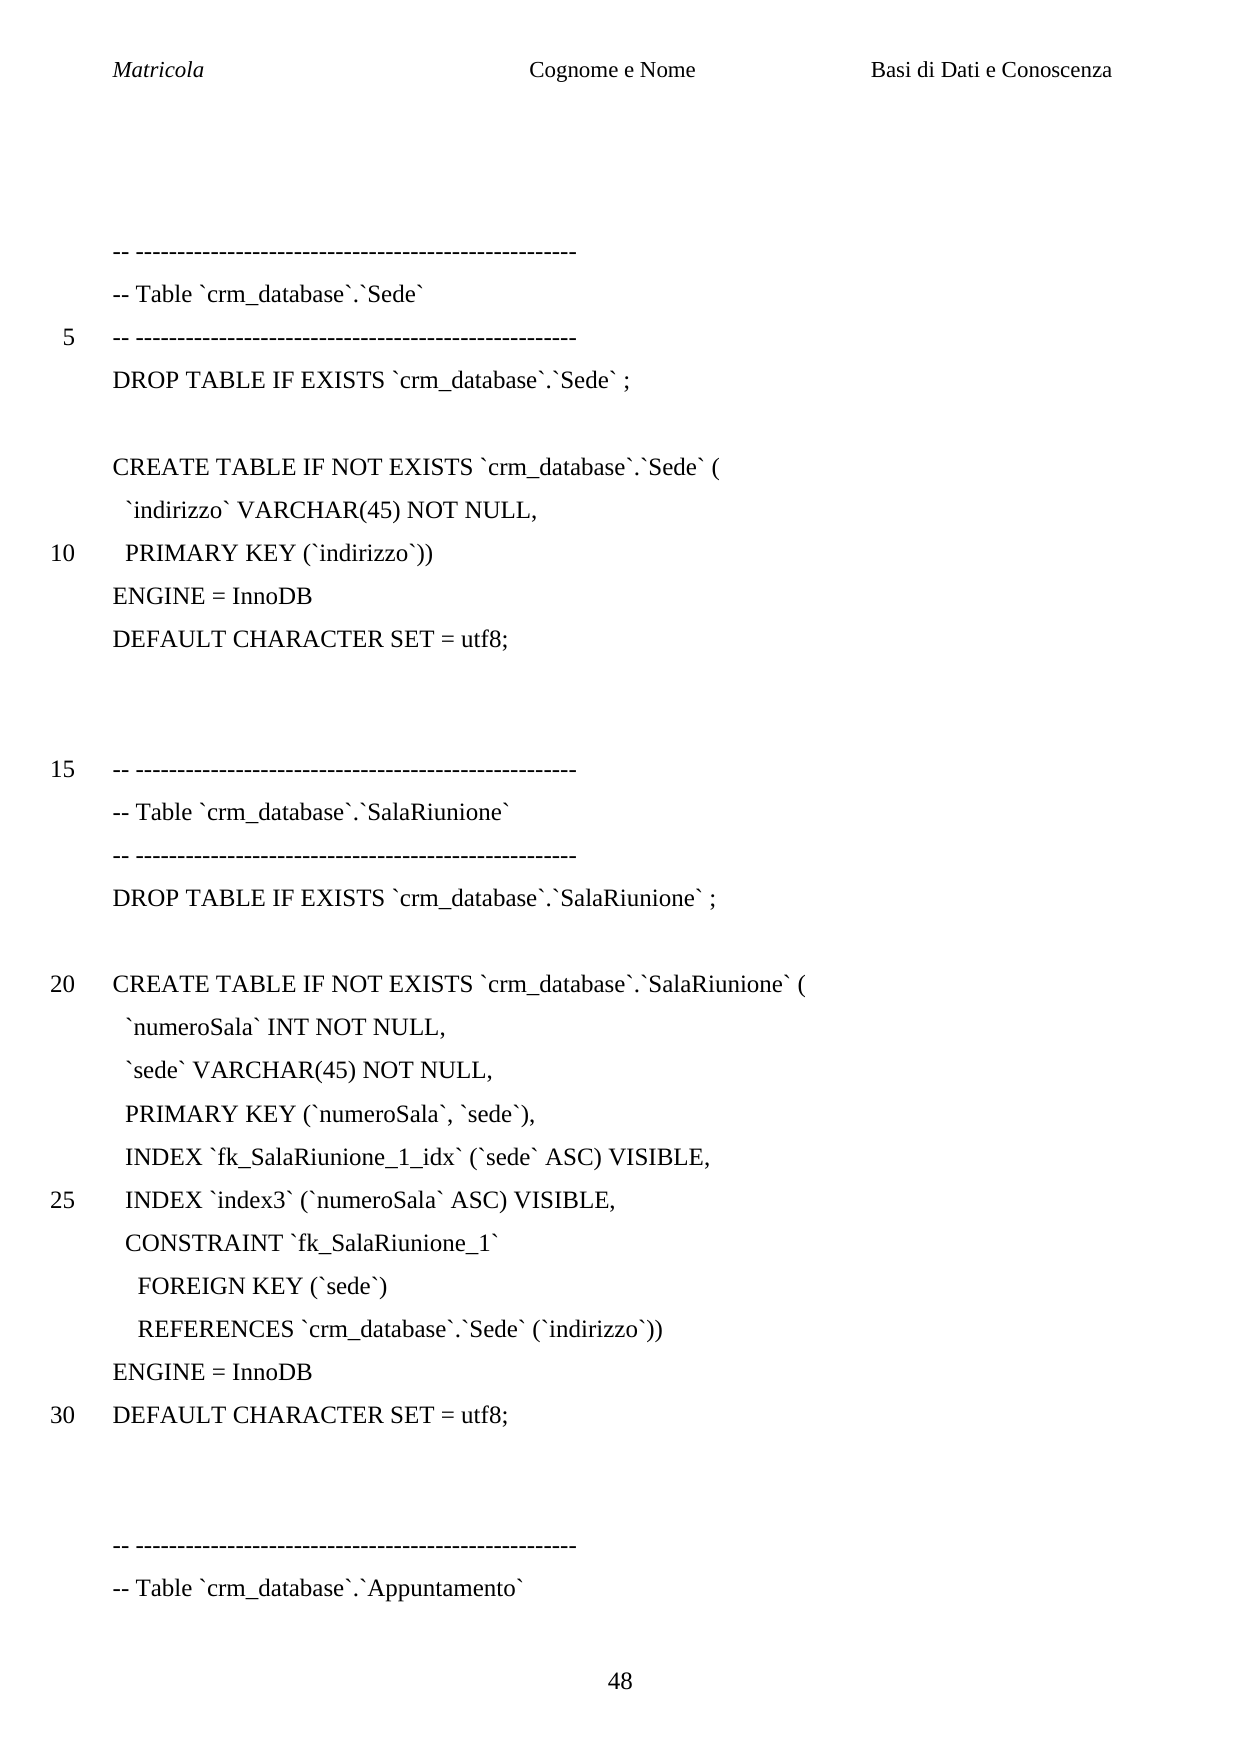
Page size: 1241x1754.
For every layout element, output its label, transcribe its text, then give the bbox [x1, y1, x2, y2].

text -- ----------------------------------------------------- [112, 840, 1128, 869]
text FOREIGN KEY (`sede`) [112, 1271, 1128, 1300]
text ENGINE = InnoDB [112, 581, 1128, 610]
text -- ----------------------------------------------------- [112, 236, 1128, 265]
text -- ----------------------------------------------------- [112, 754, 1128, 782]
text REFERENCES `crm_database`.`Sede` (`indirizzo`)) [112, 1314, 1128, 1343]
text DROP TABLE IF EXISTS `crm_database`.`SalaRiunione` ; [112, 883, 1128, 912]
text -- Table `crm_database`.`Sede` [112, 279, 1128, 308]
text DEFAULT CHARACTER SET = utf8; [112, 624, 1128, 653]
text `indirizzo` VARCHAR(45) NOT NULL, [112, 495, 1128, 524]
text CONSTRAINT `fk_SalaRiunione_1` [112, 1228, 1128, 1257]
text `sede` VARCHAR(45) NOT NULL, [112, 1056, 1128, 1084]
text INDEX `fk_SalaRiunione_1_idx` (`sede` ASC) VISIBLE, [112, 1142, 1128, 1171]
text ENGINE = InnoDB [112, 1357, 1128, 1386]
text CREATE TABLE IF NOT EXISTS `crm_database`.`Sede` ( [112, 452, 1128, 481]
text -- ----------------------------------------------------- [112, 1530, 1128, 1559]
text CREATE TABLE IF NOT EXISTS `crm_database`.`SalaRiunione` ( [112, 969, 1128, 998]
text DEFAULT CHARACTER SET = utf8; [112, 1401, 1128, 1429]
text -- Table `crm_database`.`Appuntamento` [112, 1573, 1128, 1602]
text PRIMARY KEY (`indirizzo`)) [112, 538, 1128, 567]
text -- ----------------------------------------------------- [112, 322, 1128, 351]
text INDEX `index3` (`numeroSala` ASC) VISIBLE, [112, 1185, 1128, 1214]
text `numeroSala` INT NOT NULL, [112, 1012, 1128, 1041]
text DROP TABLE IF EXISTS `crm_database`.`Sede` ; [112, 366, 1128, 394]
text PRIMARY KEY (`numeroSala`, `sede`), [112, 1099, 1128, 1127]
text -- Table `crm_database`.`SalaRiunione` [112, 797, 1128, 826]
